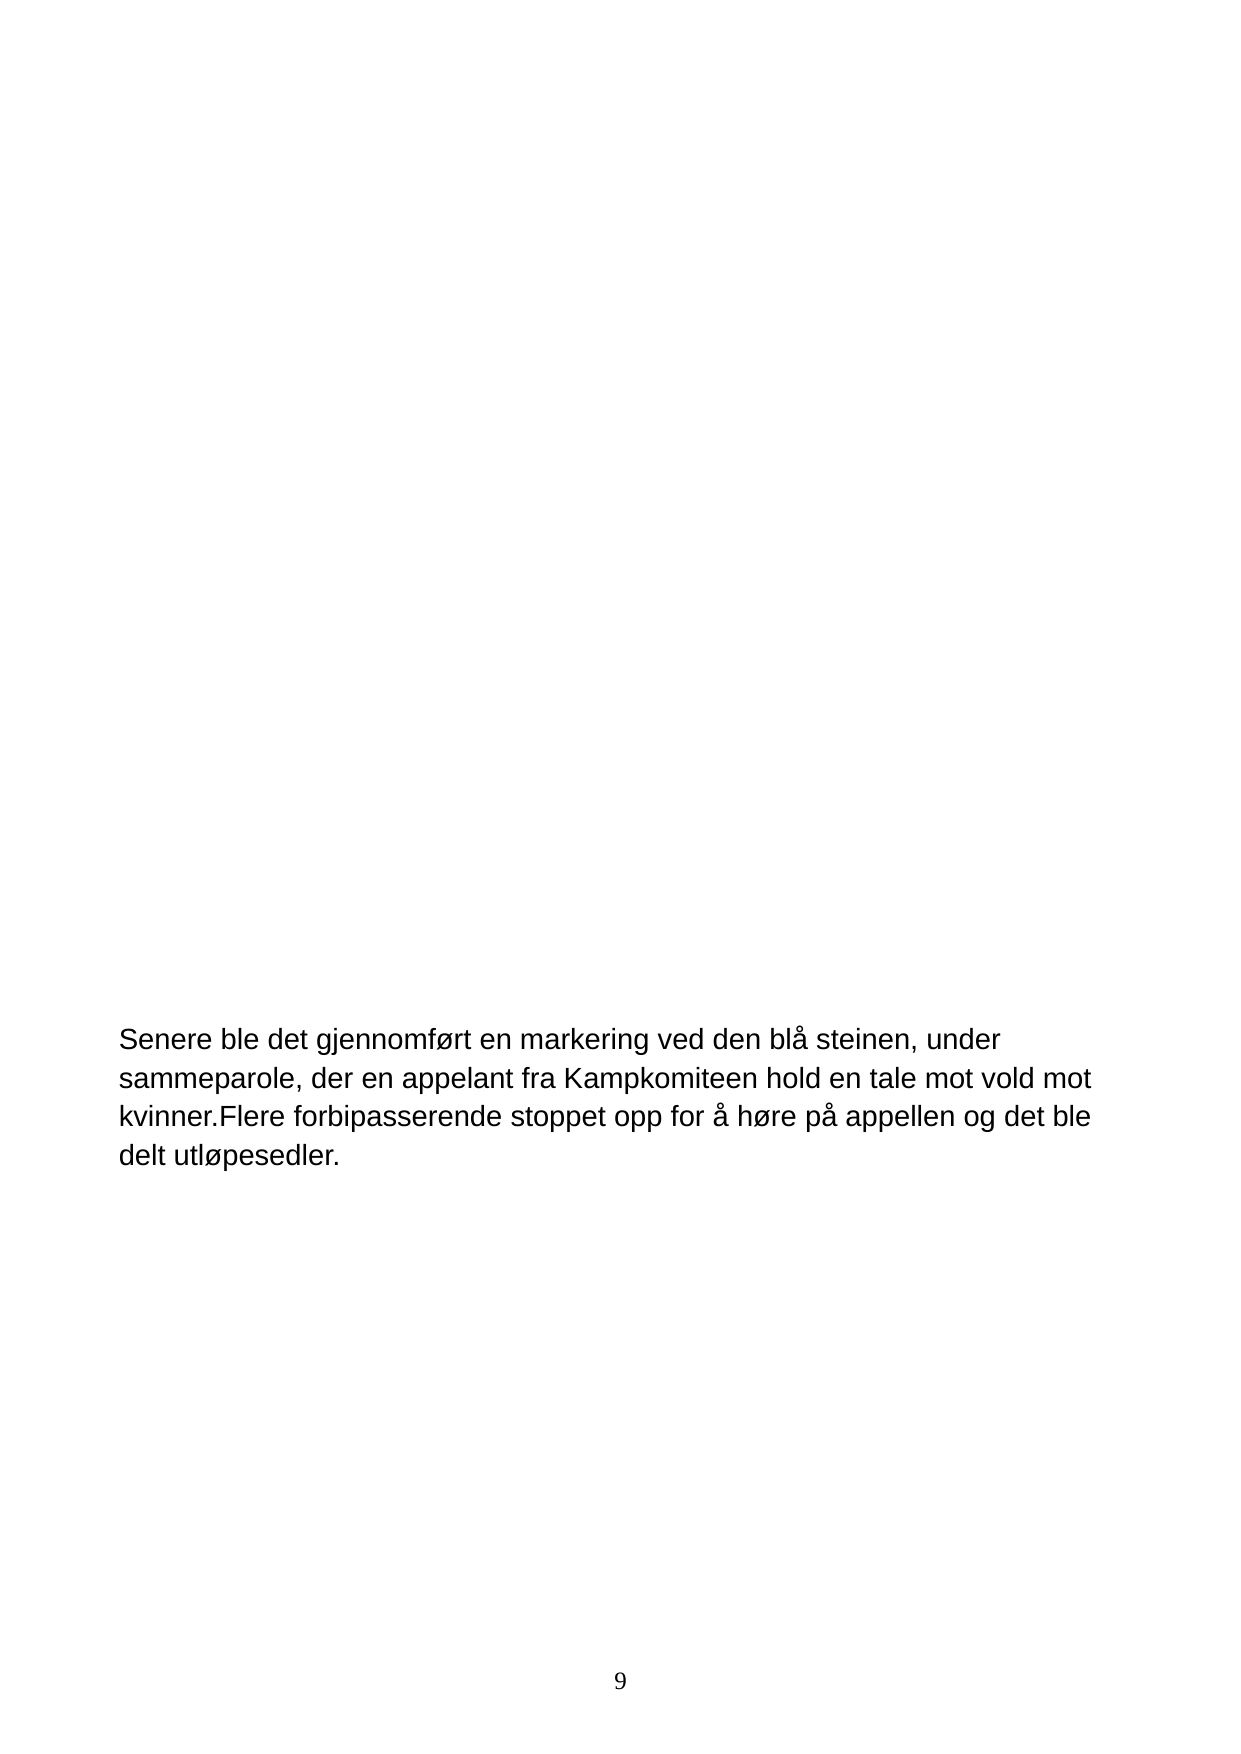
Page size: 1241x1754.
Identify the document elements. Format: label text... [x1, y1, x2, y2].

text Senere ble det gjennomført en markering ved den blå steinen, under sammeparole, der en appelant fra Kampkomiteen hold en tale mot vold mot kvinner.Flere forbipasserende stoppet opp for å høre på appellen og det ble delt utløpesedler. [118, 1022, 1122, 1171]
